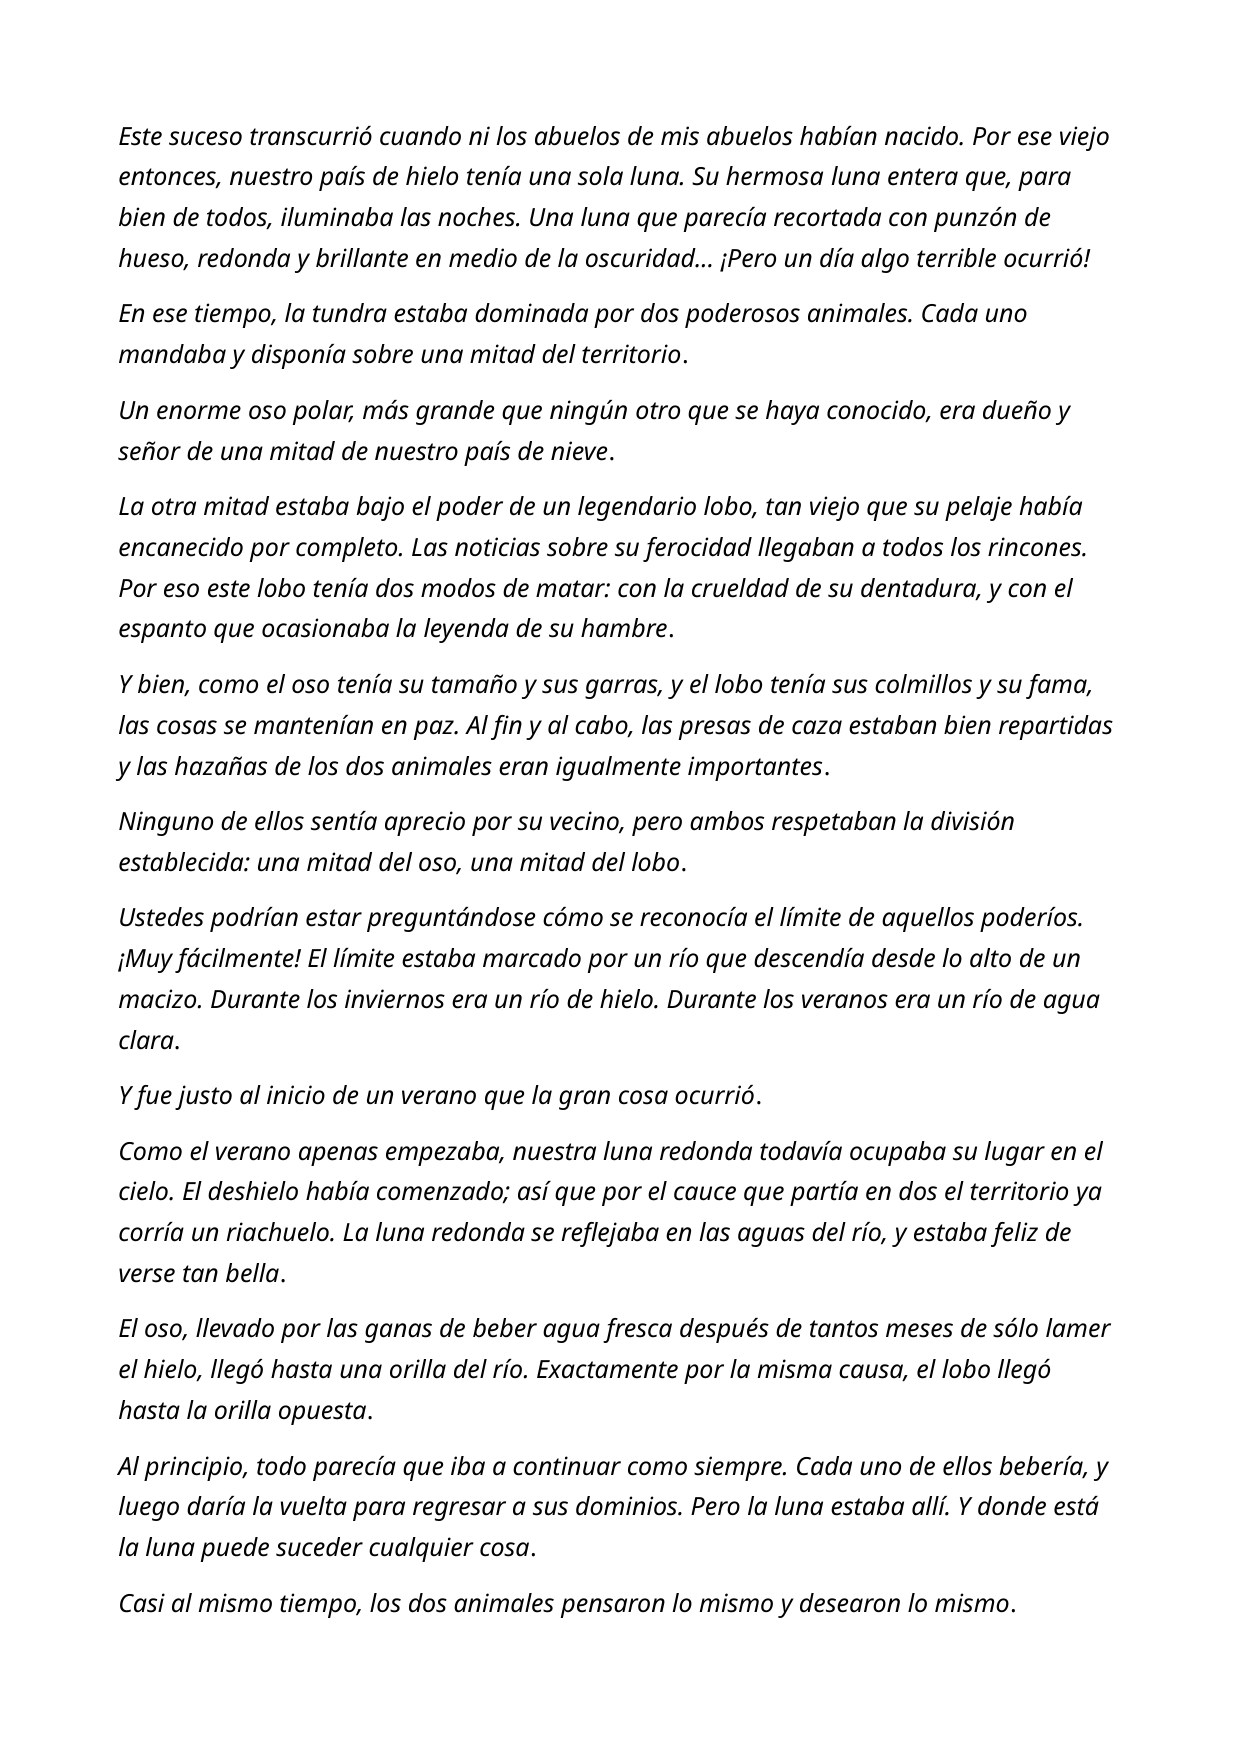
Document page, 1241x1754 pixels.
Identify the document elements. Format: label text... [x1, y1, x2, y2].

text En ese tiempo, la tundra estaba dominada por dos poderosos animales. Cada uno mandaba y disponía sobre una mitad del territorio. [118, 296, 1122, 371]
text La otra mitad estaba bajo el poder de un legendario lobo, tan viejo que su pelaje había encanecido por completo. Las noticias sobre su ferocidad llegaban a todos los rincones. Por eso este lobo tenía dos modos de matar: con la crueldad de su dentadura, y con el espanto que ocasionaba la leyenda de su hambre. [118, 488, 1122, 645]
text El oso, llevado por las ganas de beber agua fresca después de tantos meses de sólo lamer el hielo, llegó hasta una orilla del río. Exactamente por la misma causa, el lobo llegó hasta la orilla opuesta. [118, 1311, 1122, 1427]
text Casi al mismo tiempo, los dos animales pensaron lo mismo y desearon lo mismo. [118, 1585, 1122, 1619]
text Como el verano apenas empezaba, nuestra luna redonda todavía ocupaba su lugar en el cielo. El deshielo había comenzado; así que por el cauce que partía en dos el territorio ya corría un riachuelo. La luna redonda se reflejaba en las aguas del río, y estaba feliz de verse tan bella. [118, 1133, 1122, 1290]
text Y bien, como el oso tenía su tamaño y sus garras, y el lobo tenía sus colmillos y su fama, las cosas se mantenían en paz. Al fin y al cabo, las presas de caza estaban bien repartidas y las hazañas de los dos animales eran igualmente importantes. [118, 666, 1122, 782]
text Y fue justo al inicio de un verano que la gran cosa ocurrió. [118, 1078, 1122, 1112]
text Ninguno de ellos sentía aprecio por su vecino, pero ambos respetaban la división establecida: una mitad del oso, una mitad del lobo. [118, 803, 1122, 878]
text Un enorme oso polar, más grande que ningún otro que se haya conocido, era dueño y señor de una mitad de nuestro país de nieve. [118, 392, 1122, 467]
text Al principio, todo parecía que iba a continuar como siempre. Cada uno de ellos bebería, y luego daría la vuelta para regresar a sus dominios. Pero la luna estaba allí. Y donde está la luna puede suceder cualquier cosa. [118, 1448, 1122, 1564]
text Ustedes podrían estar preguntándose cómo se reconocía el límite de aquellos poderíos. ¡Muy fácilmente! El límite estaba marcado por un río que descendía desde lo alto de un macizo. Durante los inviernos era un río de hielo. Durante los veranos era un río de agua clara. [118, 900, 1122, 1056]
text Este suceso transcurrió cuando ni los abuelos de mis abuelos habían nacido. Por ese viejo entonces, nuestro país de hielo tenía una sola luna. Su hermosa luna entera que, para bien de todos, iluminaba las noches. Una luna que parecía recortada con punzón de hueso, redonda y brillante en medio de la oscuridad... ¡Pero un día algo terrible ocurrió! [118, 118, 1122, 275]
